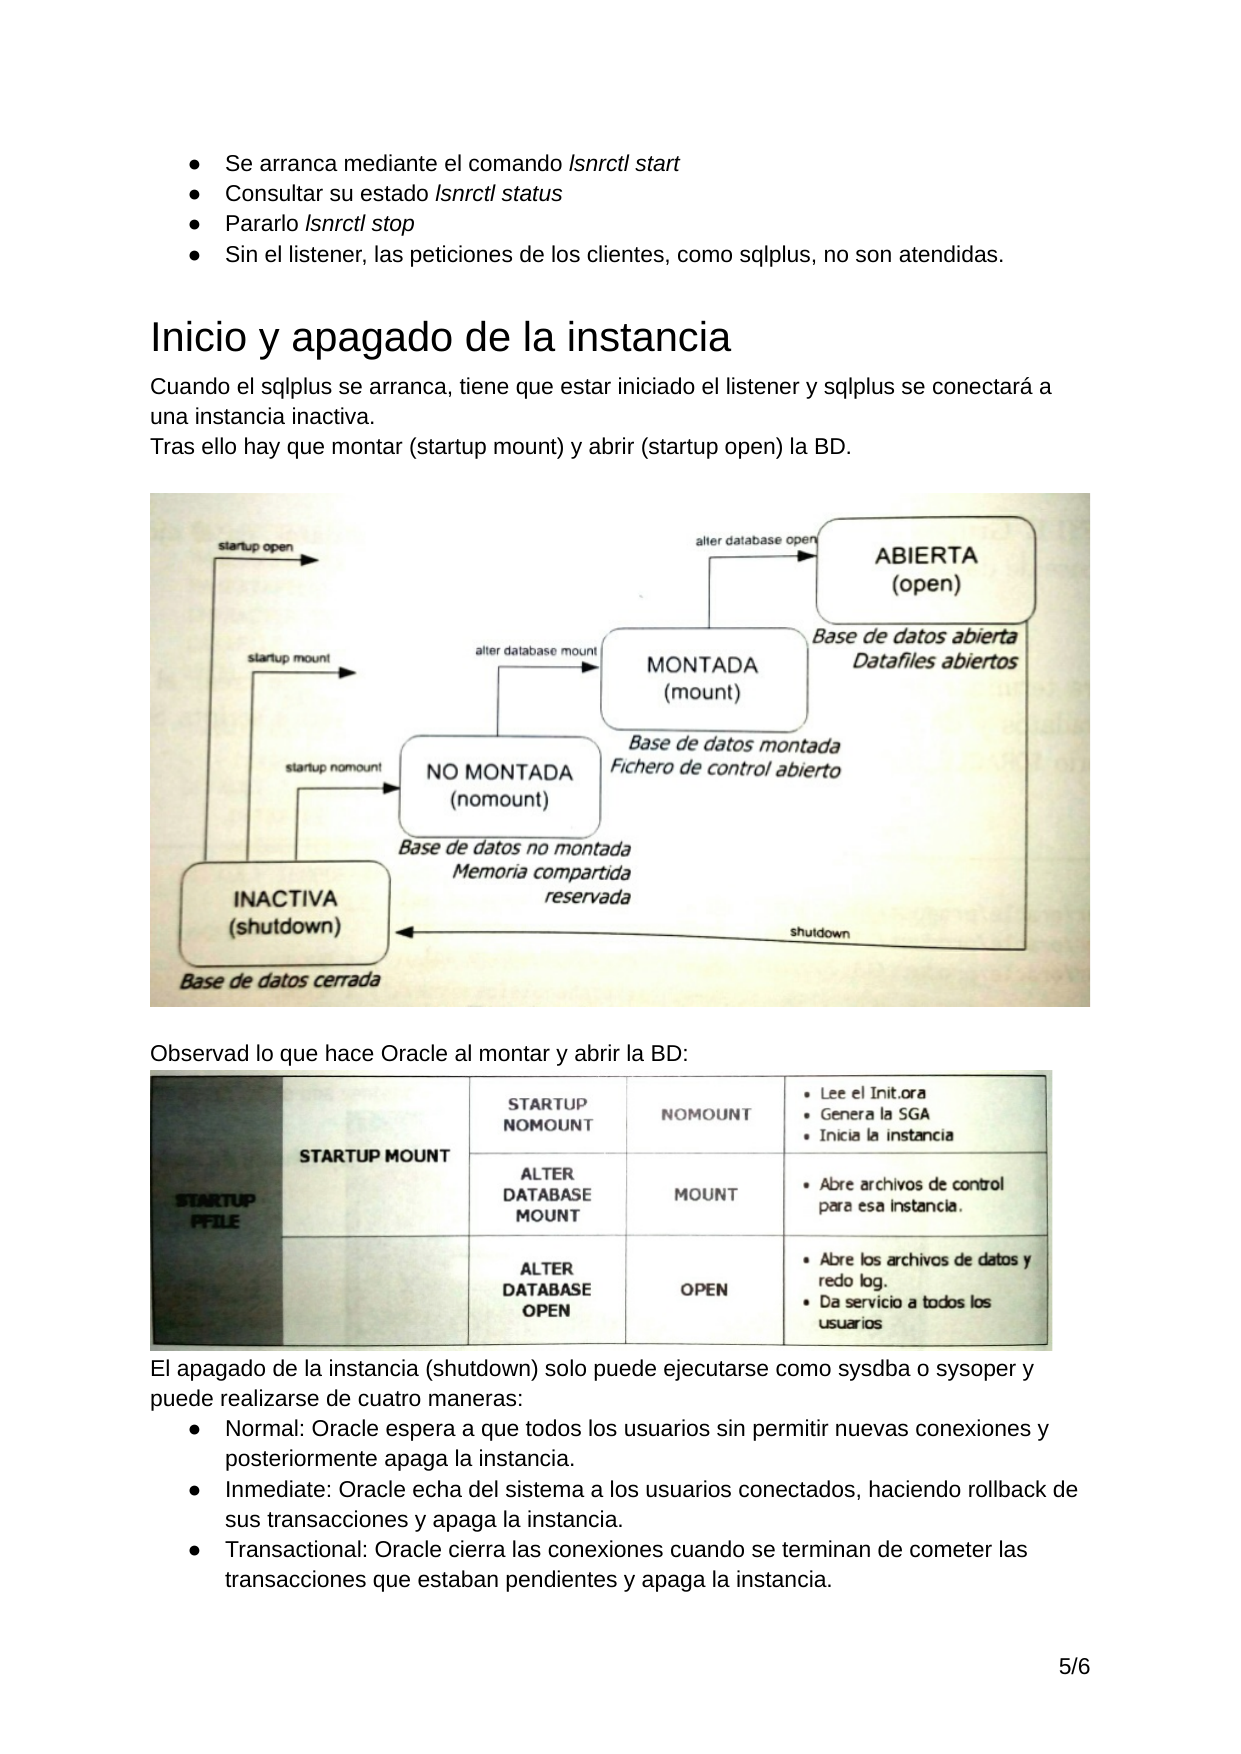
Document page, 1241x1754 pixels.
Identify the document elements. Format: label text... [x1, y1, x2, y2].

text Observad lo que hace Oracle al montar y abrir la BD: [150, 1040, 1090, 1067]
picture [150, 493, 1091, 1007]
picture [150, 1070, 1053, 1351]
list Se arranca mediante el comando lsnrctl start [187, 150, 1090, 176]
text El apagado de la instancia (shutdown) solo puede ejecutarse como sysdba o sysoper y puede realizarse de cuatro maneras: [150, 1355, 1090, 1411]
list Inmediate: Oracle echa del sistema a los usuarios conectados, haciendo rollback de sus transacciones y apaga la instancia. [187, 1476, 1090, 1532]
list Consultar su estado lsnrctl status [187, 180, 1090, 207]
text Tras ello hay que montar (startup mount) y abrir (startup open) la BD. [150, 433, 1090, 460]
subtitle Inicio y apagado de la instancia [150, 312, 1090, 360]
list Transactional: Oracle cierra las conexiones cuando se terminan de cometer las transacciones que estaban pendientes y apaga la instancia. [187, 1536, 1090, 1592]
list Sin el listener, las peticiones de los clientes, como sqlplus, no son atendidas. [187, 241, 1090, 267]
text Cuando el sqlplus se arranca, tiene que estar iniciado el listener y sqlplus se conectará a una instancia inactiva. [150, 373, 1090, 429]
list Normal: Oracle espera a que todos los usuarios sin permitir nuevas conexiones y posteriormente apaga la instancia. [187, 1415, 1090, 1472]
list Pararlo lsnrctl stop [187, 210, 1090, 237]
